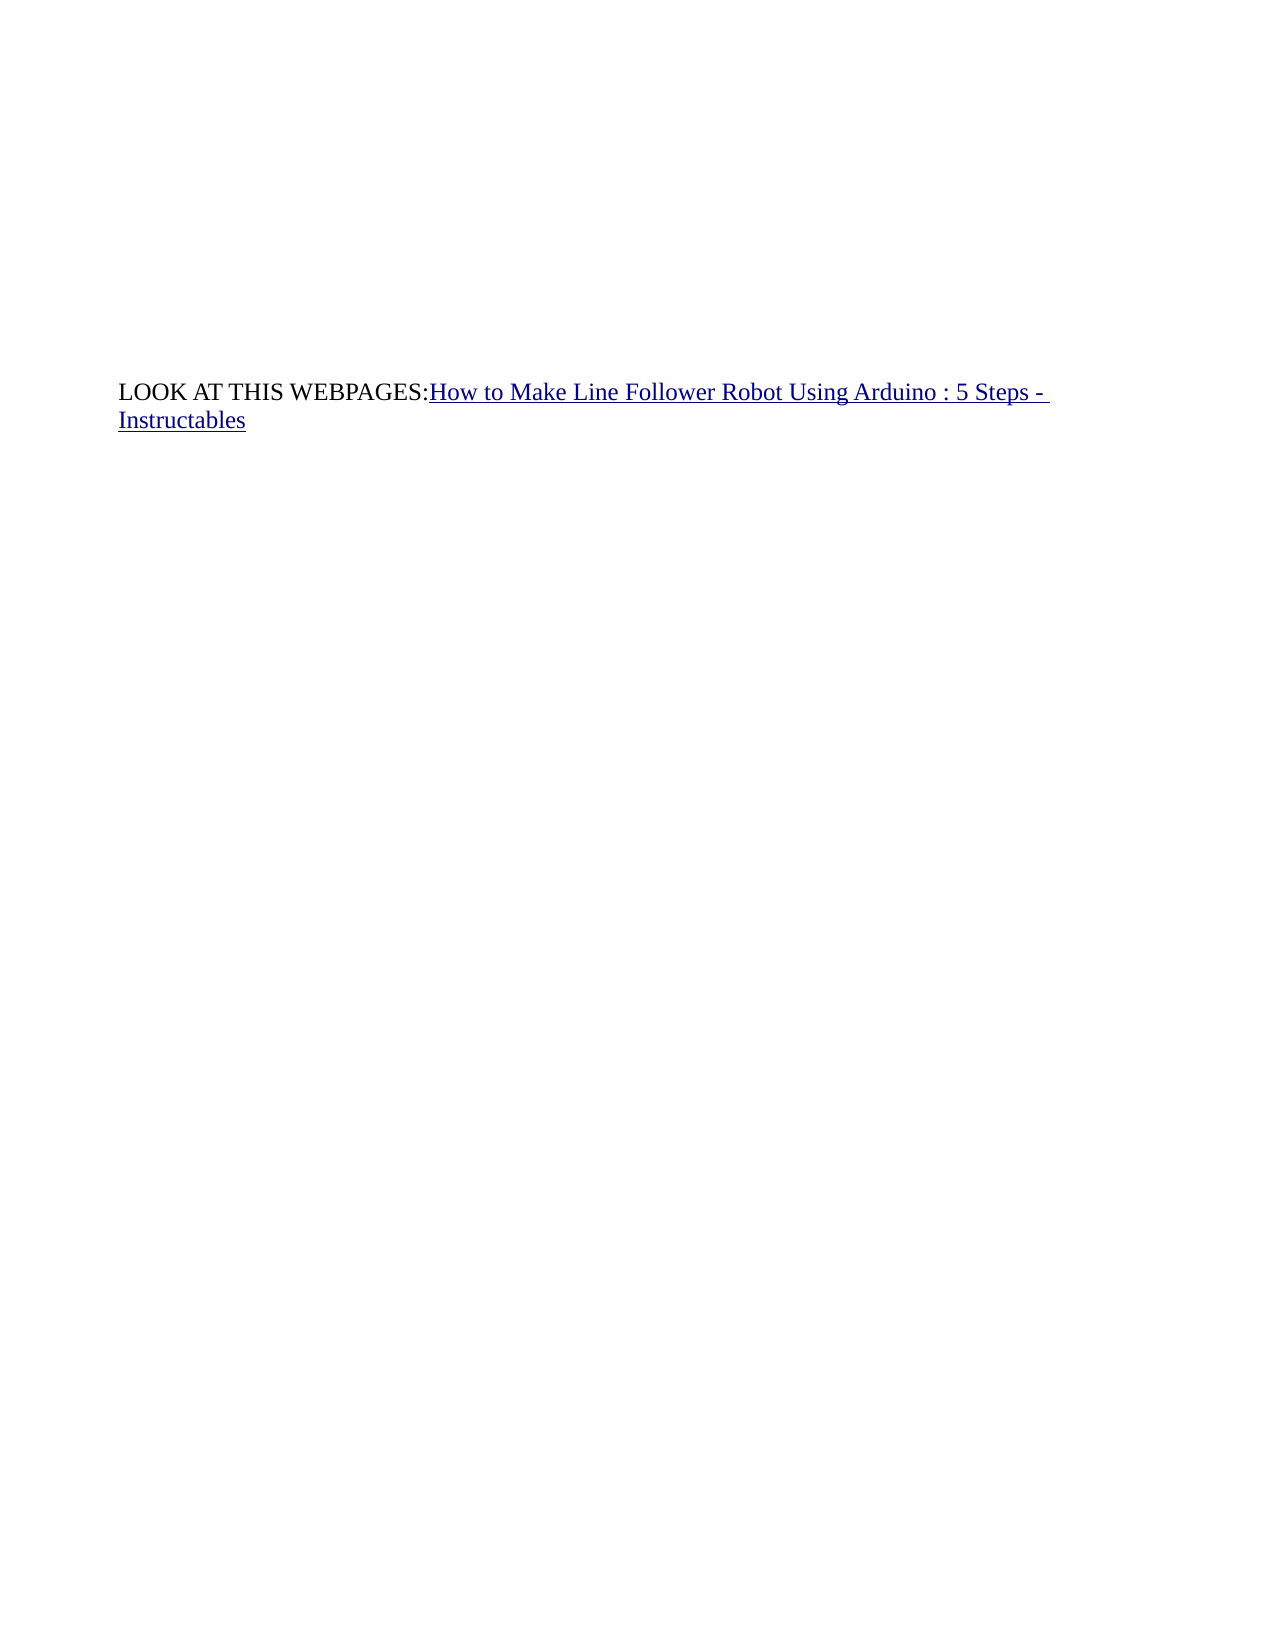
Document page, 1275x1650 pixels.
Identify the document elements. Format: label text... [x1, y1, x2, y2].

text LOOK AT THIS WEBPAGES:How to Make Line Follower Robot Using Arduino : 5 Steps - Instructables [118, 377, 1157, 434]
